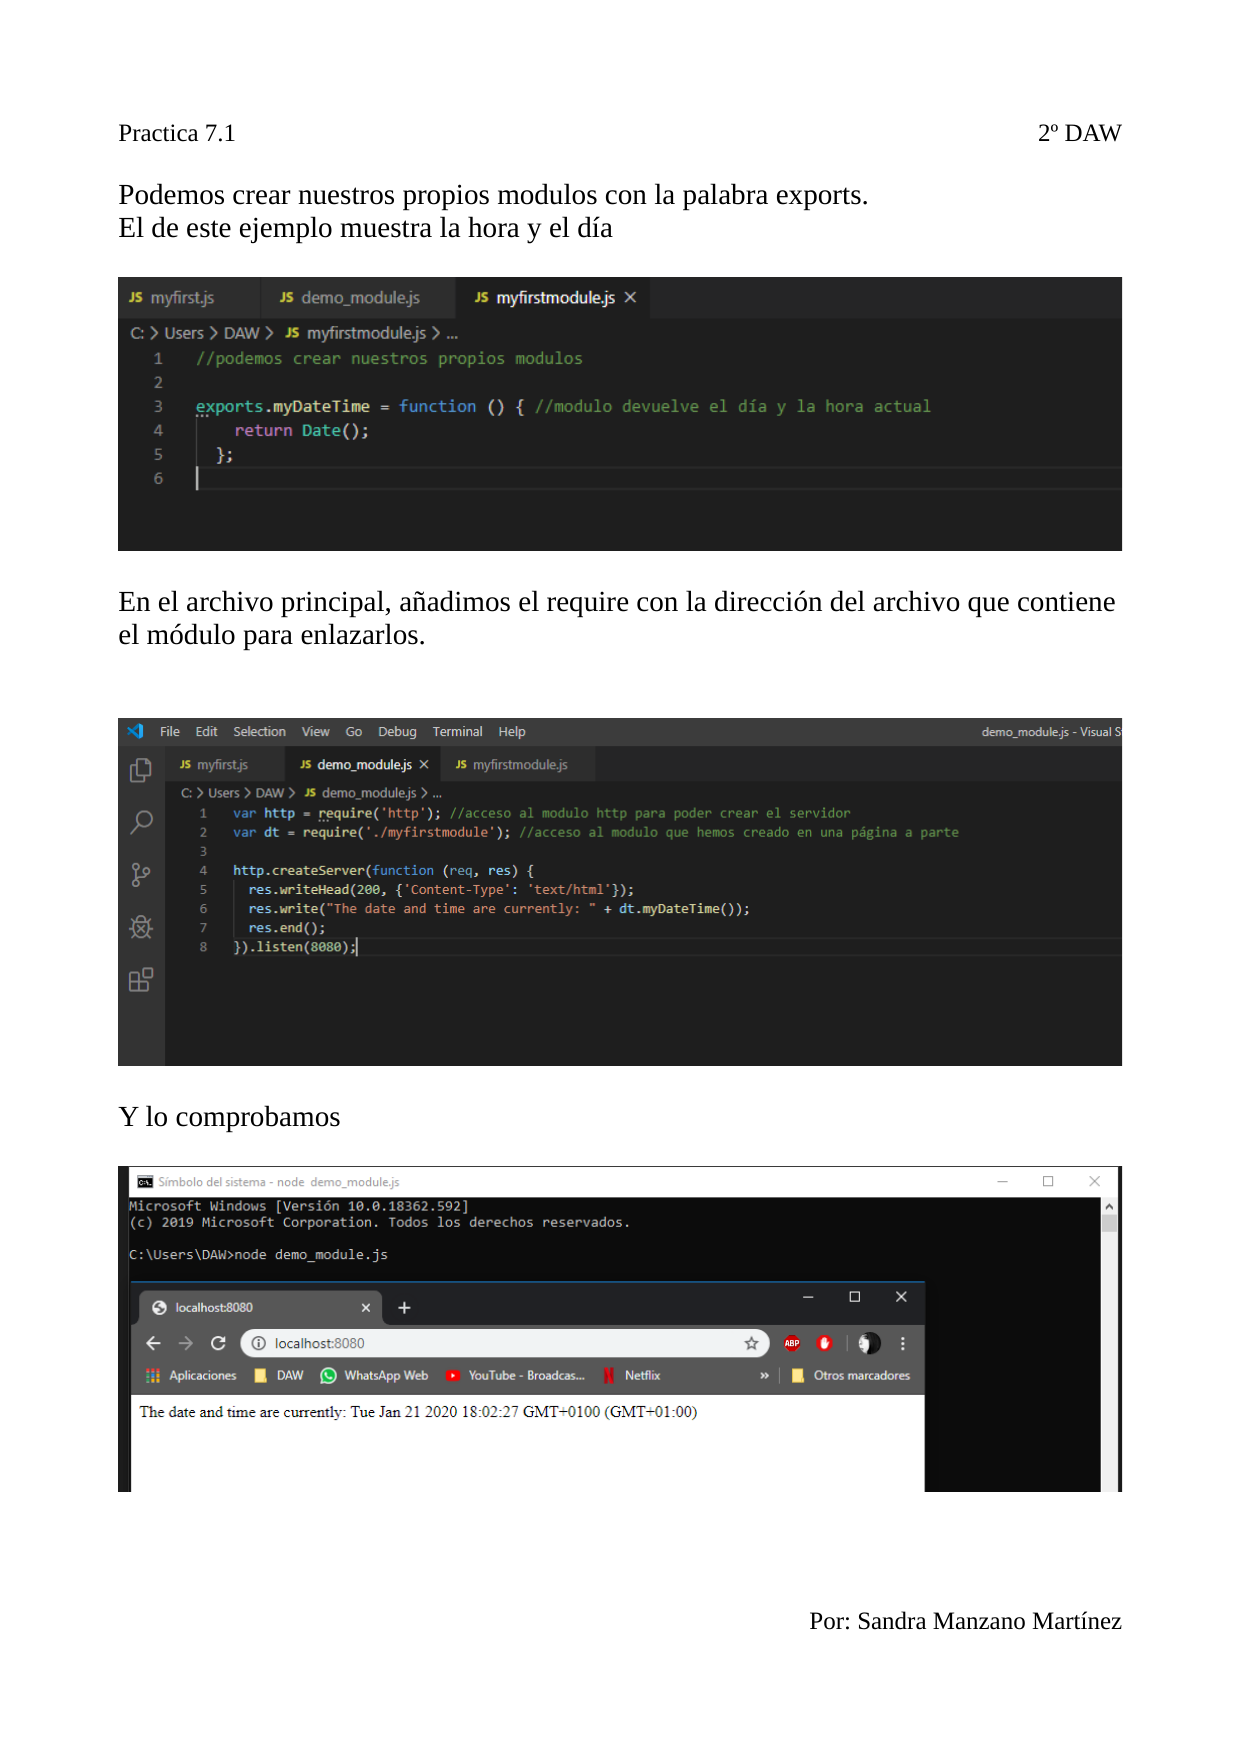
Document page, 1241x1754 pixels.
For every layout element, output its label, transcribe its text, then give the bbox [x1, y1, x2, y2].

picture [118, 718, 1123, 1066]
text En el archivo principal, añadimos el require con la dirección del archivo que contiene el módulo para enlazarlos. [118, 584, 1122, 651]
text El de este ejemplo muestra la hora y el día [118, 211, 1122, 244]
text Podemos crear nuestros propios modulos con la palabra exports. [118, 177, 1122, 211]
picture [118, 1166, 1123, 1492]
picture [118, 277, 1123, 551]
text Y lo comprobamos [118, 1099, 1122, 1133]
